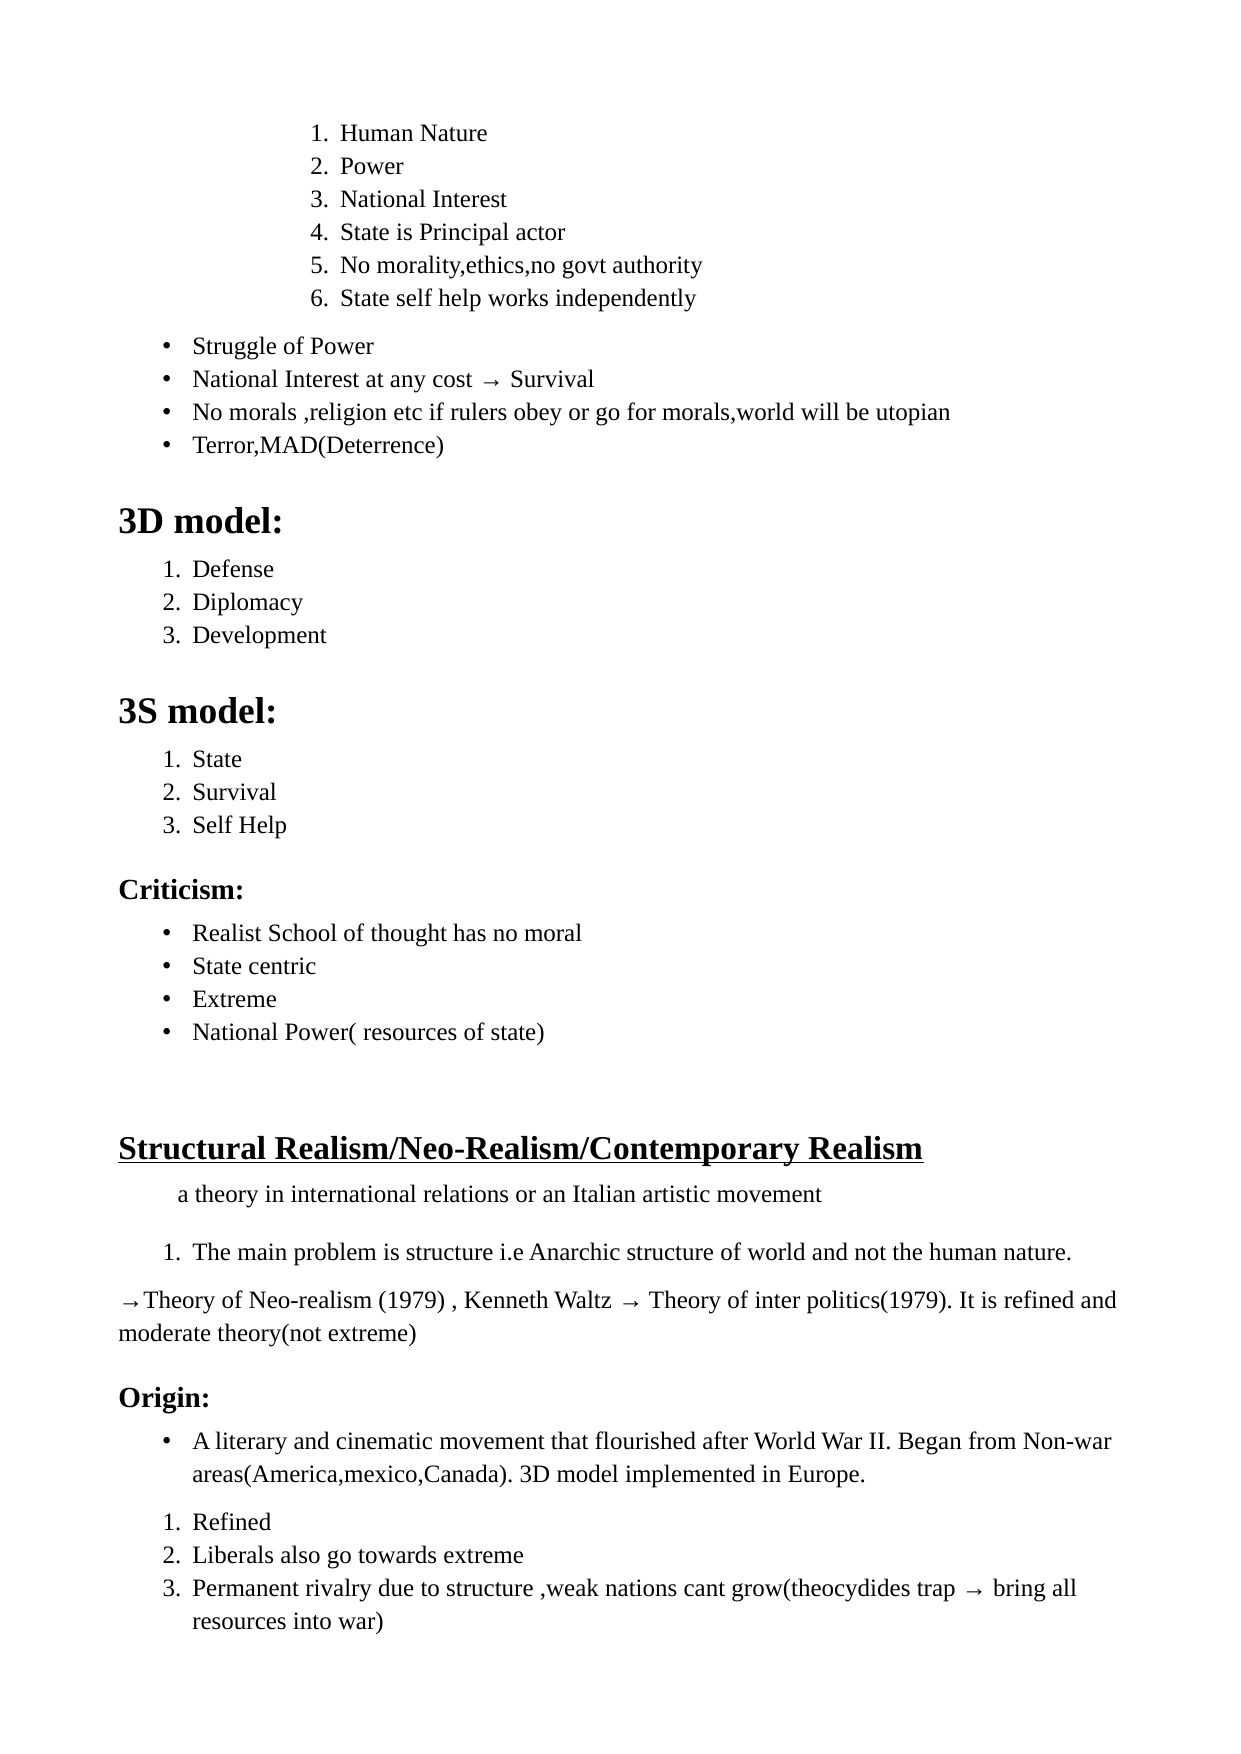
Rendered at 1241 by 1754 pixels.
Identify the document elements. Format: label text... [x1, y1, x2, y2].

text →Theory of Neo-realism (1979) , Kenneth Waltz → Theory of inter politics(1979). It is refined and moderate theory(not extreme) [118, 1285, 1122, 1347]
list State [162, 744, 1122, 773]
list Permanent rivalry due to structure ,weak nations cant grow(theocydides trap → bring all resources into war) [162, 1573, 1122, 1635]
list No morality,ethics,no govt authority [310, 250, 1122, 279]
list National Interest [310, 184, 1122, 213]
list Defense [162, 554, 1122, 583]
list Struggle of Power [162, 331, 1122, 359]
list Survival [162, 777, 1122, 806]
list Human Nature [310, 118, 1122, 147]
list Self Help [162, 810, 1122, 839]
list Terror,MAD(Deterrence) [162, 430, 1122, 459]
list A literary and cinematic movement that flourished after World War II. Began from Non-war areas(America,mexico,Canada). 3D model implemented in Europe. [162, 1426, 1122, 1488]
subtitle 3D model: [118, 498, 1122, 541]
list Development [162, 620, 1122, 649]
subtitle Origin: [118, 1380, 1122, 1414]
subtitle Structural Realism/Neo-Realism/Contemporary Realism [118, 1128, 1122, 1167]
list No morals ,religion etc if rulers obey or go for morals,world will be utopian [162, 397, 1122, 426]
list State self help works independently [310, 283, 1122, 312]
list Power [310, 151, 1122, 180]
list Refined [162, 1507, 1122, 1536]
list State is Principal actor [310, 217, 1122, 246]
list Liberals also go towards extreme [162, 1540, 1122, 1569]
list The main problem is structure i.e Anarchic structure of world and not the human nature. [162, 1237, 1122, 1266]
list National Power( resources of state) [162, 1017, 1122, 1046]
list Realist School of thought has no moral [162, 918, 1122, 947]
list National Interest at any cost → Survival [162, 364, 1122, 393]
list Diplomacy [162, 587, 1122, 616]
subtitle Criticism: [118, 872, 1122, 906]
list State centric [162, 951, 1122, 980]
list Extreme [162, 984, 1122, 1013]
text a theory in international relations or an Italian artistic movement [177, 1179, 1063, 1208]
subtitle 3S model: [118, 688, 1122, 732]
